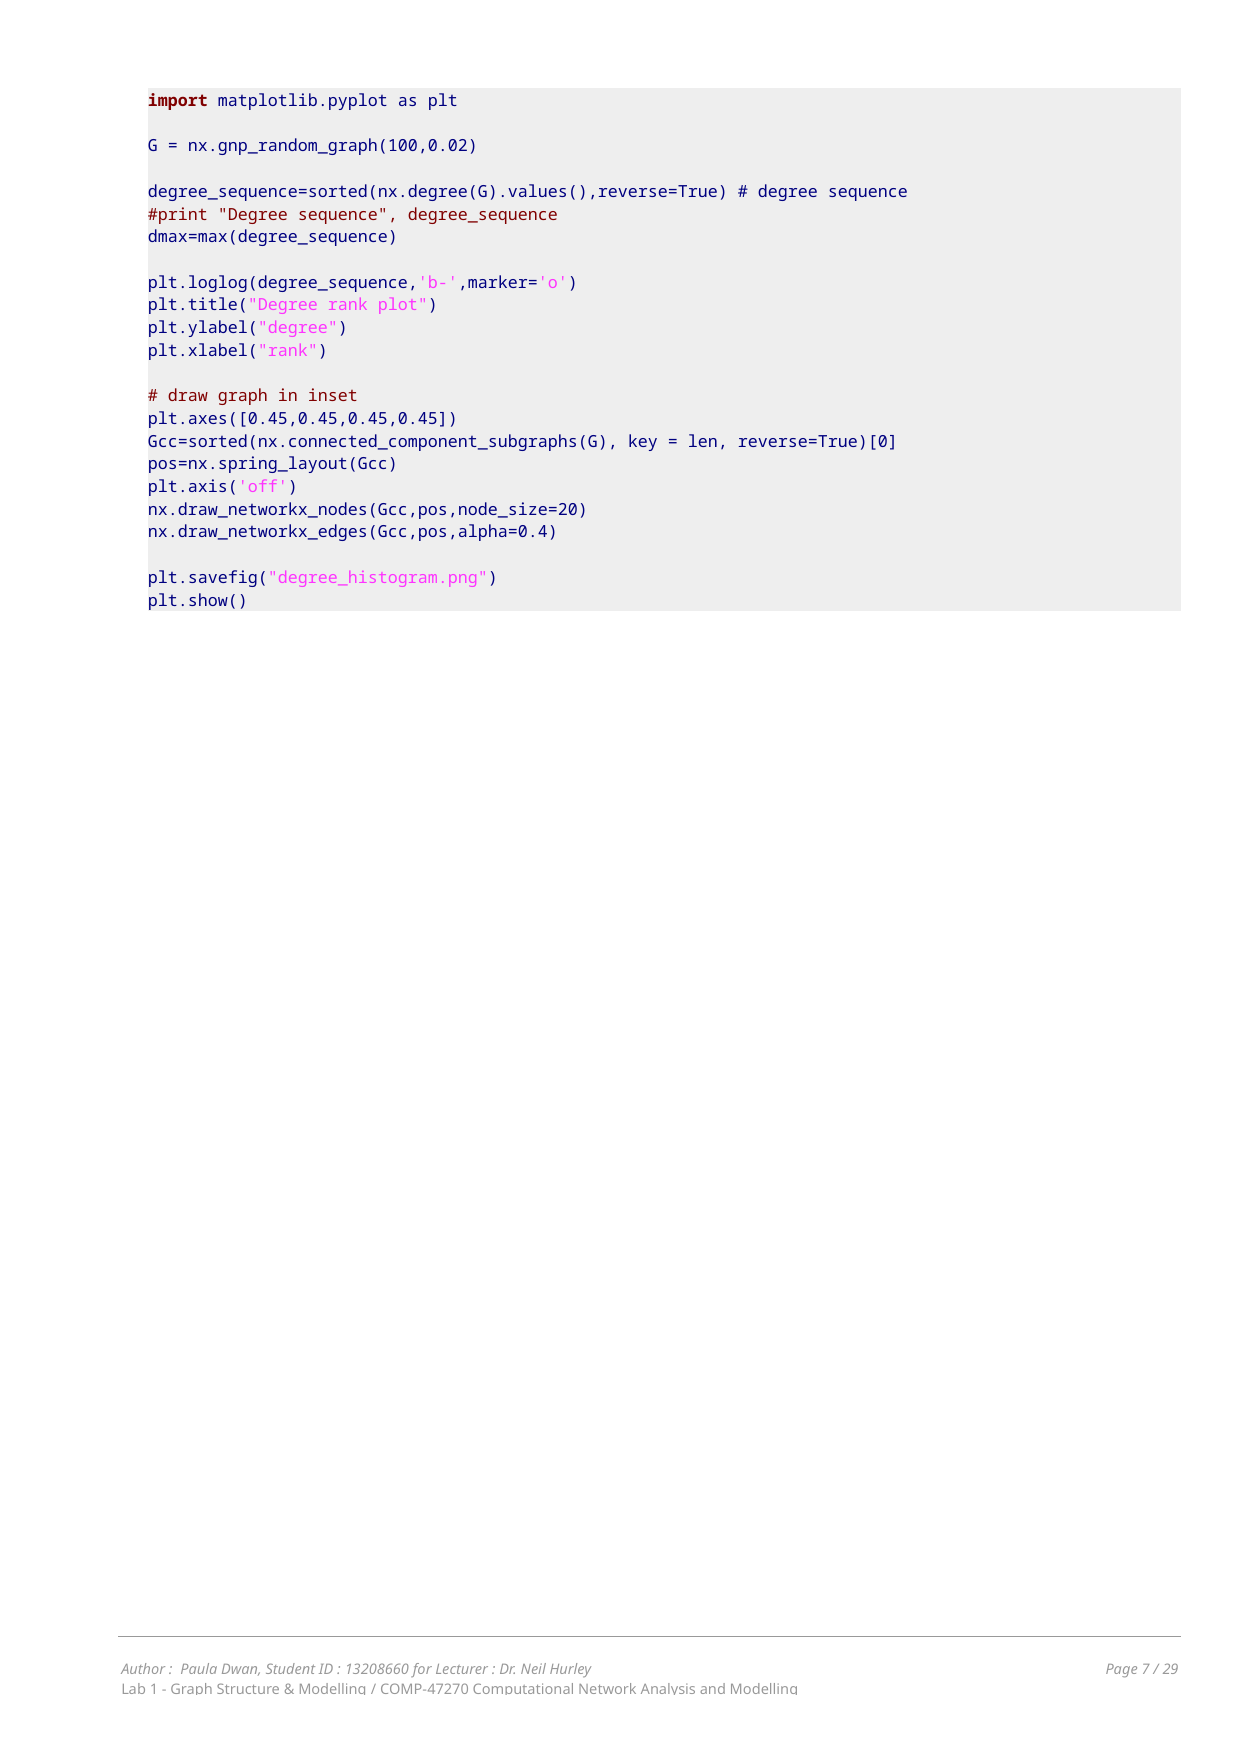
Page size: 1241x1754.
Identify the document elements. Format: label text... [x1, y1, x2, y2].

text G = nx.gnp_random_graph(100,0.02) [148, 134, 1181, 157]
text plt.axis('off') [148, 474, 1181, 497]
text plt.xlabel("rank") [148, 338, 1181, 361]
text plt.loglog(degree_sequence,'b-',marker='o') [148, 270, 1181, 293]
text plt.show() [148, 588, 1181, 611]
text # draw graph in inset [148, 384, 1181, 406]
text plt.axes([0.45,0.45,0.45,0.45]) [148, 406, 1181, 429]
text pos=nx.spring_layout(Gcc) [148, 452, 1181, 474]
text nx.draw_networkx_nodes(Gcc,pos,node_size=20) [148, 497, 1181, 520]
text plt.savefig("degree_histogram.png") [148, 565, 1181, 588]
text dmax=max(degree_sequence) [148, 225, 1181, 247]
text plt.ylabel("degree") [148, 316, 1181, 338]
text degree_sequence=sorted(nx.degree(G).values(),reverse=True) # degree sequence [148, 179, 1181, 202]
text Gcc=sorted(nx.connected_component_subgraphs(G), key = len, reverse=True)[0] [148, 429, 1181, 452]
text import matplotlib.pyplot as plt [148, 88, 1181, 111]
text plt.title("Degree rank plot") [148, 293, 1181, 316]
text nx.draw_networkx_edges(Gcc,pos,alpha=0.4) [148, 520, 1181, 543]
text #print "Degree sequence", degree_sequence [148, 202, 1181, 225]
